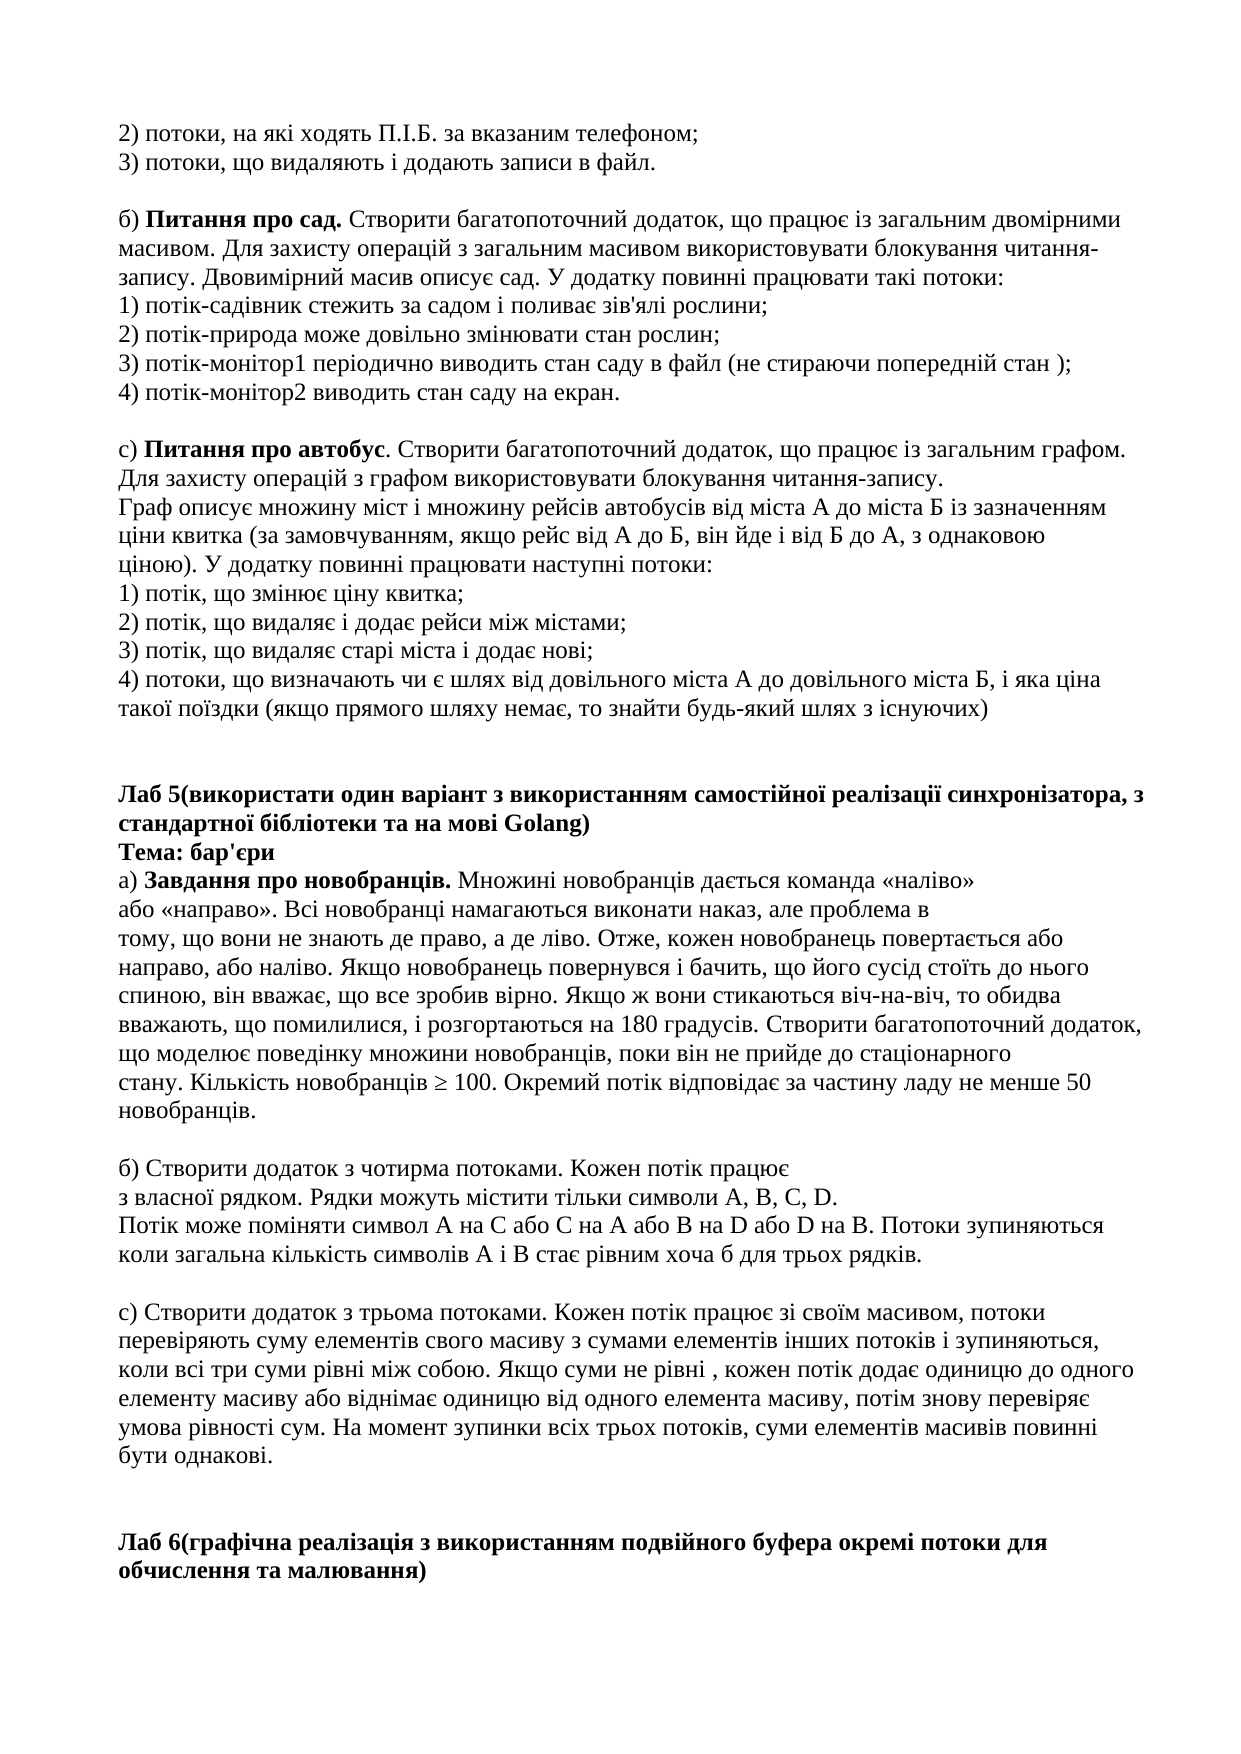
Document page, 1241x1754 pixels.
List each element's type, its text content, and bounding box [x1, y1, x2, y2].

text 3) потік-монітор1 періодично виводить стан саду в файл (не стираючи попередній стан ); [118, 348, 1152, 377]
text тому, що вони не знають де право, а де ліво. Отже, кожен новобранець повертається або направо, або наліво. Якщо новобранець повернувся і бачить, що його сусід стоїть до нього спиною, він вважає, що все зробив вірно. Якщо ж вони стикаються віч-на-віч, то обидва вважають, що помилилися, і розгортаються на 180 градусів. Створити багатопоточний додаток, що моделює поведінку множини новобранців, поки він не прийде до стаціонарного стану. Кількість новобранців ≥ 100. Окремий потік відповідає за частину ладу не менше 50 новобранців. [118, 923, 1152, 1124]
text 2) потоки, на які ходять П.І.Б. за вказаним телефоном; [118, 118, 1152, 147]
text б) Питання про сад. Створити багатопоточний додаток, що працює із загальним двомірними масивом. Для захисту операцій з загальним масивом використовувати блокування читання-запису. Двовимірний масив описує сад. У додатку повинні працювати такі потоки: [118, 204, 1152, 291]
text 3) потоки, що видаляють і додають записи в файл. [118, 147, 1152, 176]
text Для захисту операцій з графом використовувати блокування читання-запису. [118, 463, 1152, 492]
text Потік може поміняти символ А на С або С на А або В на D або D на В. Потоки зупиняються коли загальна кількість символів А і В стає рівним хоча б для трьох рядків. [118, 1211, 1152, 1268]
text 1) потік-садівник стежить за садом і поливає зів'ялі рослини; [118, 291, 1152, 319]
text б) Створити додаток з чотирма потоками. Кожен потік працює [118, 1153, 1152, 1182]
text 1) потік, що змінює ціну квитка; [118, 578, 1152, 607]
text а) Завдання про новобранців. Множині новобранців дається команда «наліво» [118, 866, 1152, 894]
text с) Створити додаток з трьома потоками. Кожен потік працює зі своїм масивом, потоки перевіряють суму елементів свого масиву з сумами елементів інших потоків і зупиняються, коли всі три суми рівні між собою. Якщо суми не рівні , кожен потік додає одиницю до одного елементу масиву або віднімає одиницю від одного елемента масиву, потім знову перевіряє умова рівності сум. На момент зупинки всіх трьох потоків, суми елементів масивів повинні бути однакові. [118, 1297, 1152, 1469]
text 4) потік-монітор2 виводить стан саду на екран. [118, 377, 1152, 406]
text Граф описує множину міст і множину рейсів автобусів від міста А до міста Б із зазначенням ціни квитка (за замовчуванням, якщо рейс від А до Б, він йде і від Б до А, з однаковою ціною). У додатку повинні працювати наступні потоки: [118, 492, 1152, 578]
text с) Питання про автобус. Створити багатопоточний додаток, що працює із загальним графом. [118, 434, 1152, 463]
text 4) потоки, що визначають чи є шлях від довільного міста А до довільного міста Б, і яка ціна такої поїздки (якщо прямого шляху немає, то знайти будь-який шлях з існуючих) [118, 664, 1152, 722]
text або «направо». Всі новобранці намагаються виконати наказ, але проблема в [118, 894, 1152, 923]
text 2) потік, що видаляє і додає рейси між містами; [118, 607, 1152, 636]
text Лаб 6(графічна реалізація з використанням подвійного буфера окремі потоки для обчислення та малювання) [118, 1527, 1152, 1584]
text 3) потік, що видаляє старі міста і додає нові; [118, 636, 1152, 664]
text з власної рядком. Рядки можуть містити тільки символи А, B, C, D. [118, 1182, 1152, 1211]
text Тема: бар'єри [118, 837, 1152, 866]
text Лаб 5(використати один варіант з використанням самостійної реалізації синхронізатора, з стандартної бібліотеки та на мові Golang) [118, 779, 1152, 837]
text 2) потік-природа може довільно змінювати стан рослин; [118, 319, 1152, 348]
